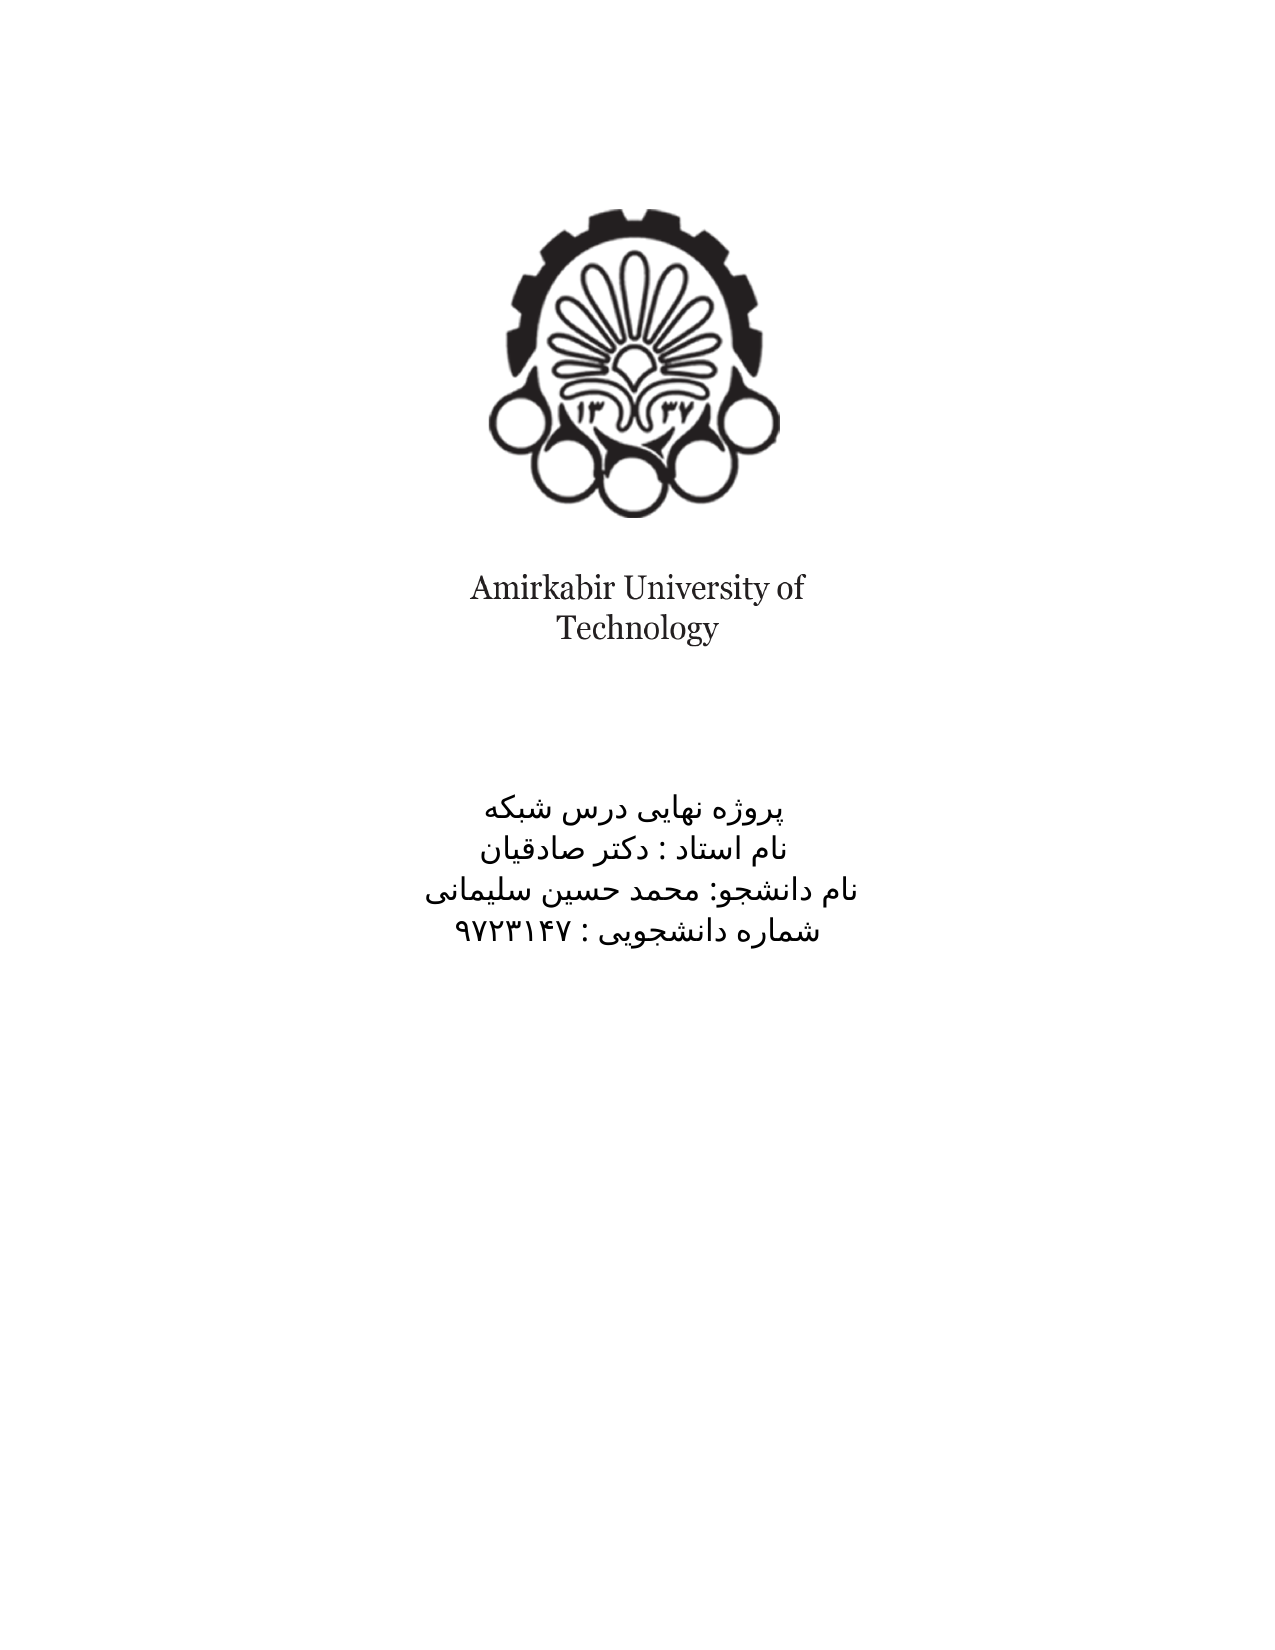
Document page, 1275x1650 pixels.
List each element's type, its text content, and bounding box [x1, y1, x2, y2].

text شماره دانشجویی : ۹۷۲۳۱۴۷ [118, 913, 1157, 954]
text نام استاد : دکتر صادقیان [118, 832, 1157, 872]
picture [356, 152, 919, 723]
text پروژه نهایی درس شبکه [118, 791, 1157, 832]
text نام دانشجو: محمد حسین سلیمانی [118, 872, 1157, 913]
